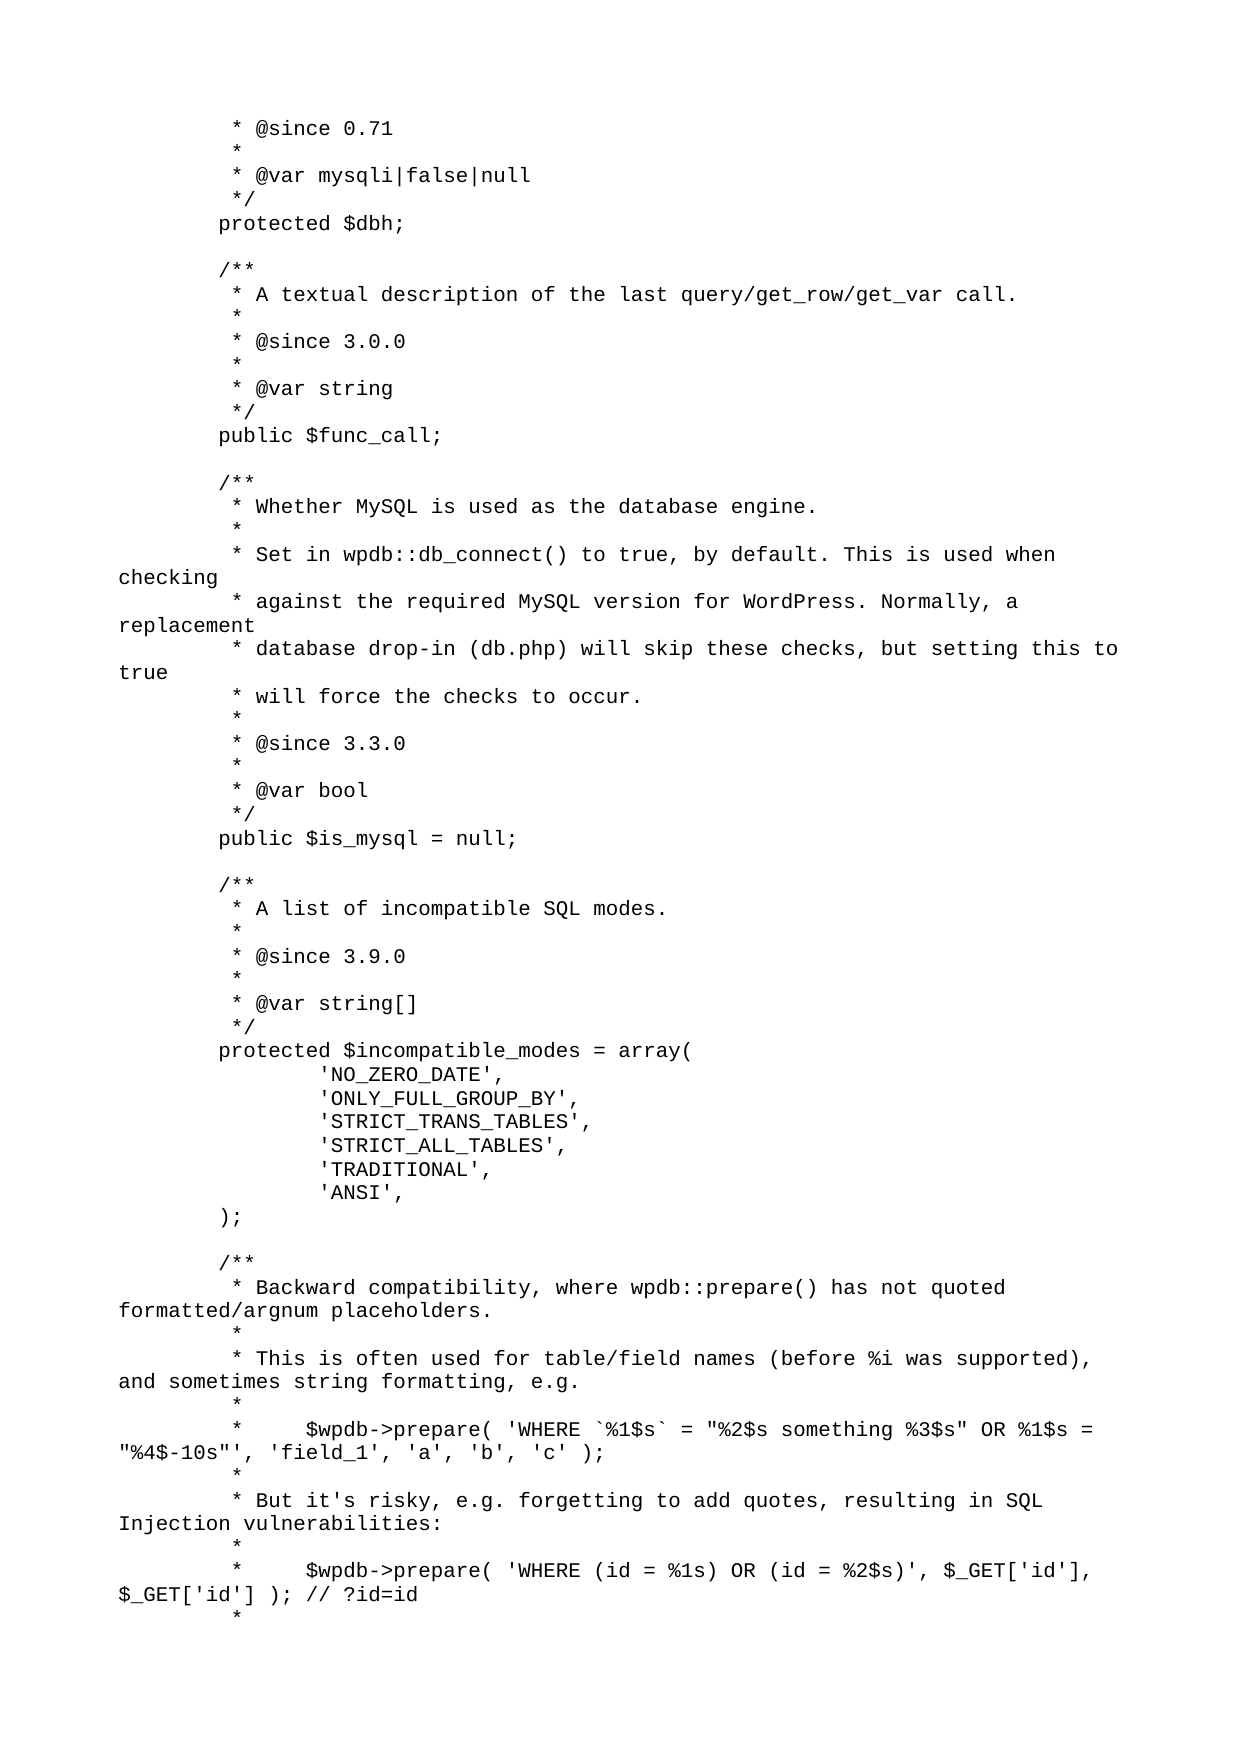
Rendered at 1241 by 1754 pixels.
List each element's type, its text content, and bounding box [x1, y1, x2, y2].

text * $wpdb->prepare( 'WHERE `%1$s` = "%2$s something %3$s" OR %1$s = "%4$-10s"', 'field_1', 'a', 'b', 'c' ); [118, 1419, 1122, 1466]
text */ [118, 1017, 1122, 1040]
text * [118, 757, 1122, 780]
text * A list of incompatible SQL modes. [118, 898, 1122, 922]
text ); [118, 1206, 1122, 1229]
text protected $dbh; [118, 213, 1122, 236]
text /** [118, 473, 1122, 496]
text * [118, 1395, 1122, 1419]
text * @var mysqli|false|null [118, 165, 1122, 189]
text 'TRADITIONAL', [118, 1158, 1122, 1182]
text * [118, 709, 1122, 733]
text * This is often used for table/field names (before %i was supported), and sometimes string formatting, e.g. [118, 1348, 1122, 1395]
text * A textual description of the last query/get_row/get_var call. [118, 284, 1122, 307]
text public $func_call; [118, 426, 1122, 449]
text * [118, 922, 1122, 946]
text protected $incompatible_modes = array( [118, 1040, 1122, 1064]
text * [118, 307, 1122, 331]
text * @var bool [118, 780, 1122, 804]
text * But it's risky, e.g. forgetting to add quotes, resulting in SQL Injection vulnerabilities: [118, 1489, 1122, 1537]
text * @since 3.0.0 [118, 331, 1122, 354]
text * will force the checks to occur. [118, 686, 1122, 709]
text * [118, 520, 1122, 544]
text * against the required MySQL version for WordPress. Normally, a replacement [118, 591, 1122, 638]
text 'ANSI', [118, 1182, 1122, 1206]
text 'STRICT_ALL_TABLES', [118, 1135, 1122, 1158]
text * [118, 1537, 1122, 1561]
text /** [118, 260, 1122, 284]
text * [118, 1324, 1122, 1348]
text 'NO_ZERO_DATE', [118, 1064, 1122, 1088]
text * Backward compatibility, where wpdb::prepare() has not quoted formatted/argnum placeholders. [118, 1277, 1122, 1324]
text */ [118, 402, 1122, 426]
text * Whether MySQL is used as the database engine. [118, 496, 1122, 520]
text /** [118, 875, 1122, 898]
text */ [118, 189, 1122, 213]
text * @var string[] [118, 993, 1122, 1017]
text * [118, 1466, 1122, 1489]
text public $is_mysql = null; [118, 827, 1122, 851]
text * @var string [118, 378, 1122, 402]
text 'STRICT_TRANS_TABLES', [118, 1111, 1122, 1135]
text * database drop-in (db.php) will skip these checks, but setting this to true [118, 638, 1122, 686]
text * @since 3.9.0 [118, 946, 1122, 969]
text * $wpdb->prepare( 'WHERE (id = %1s) OR (id = %2$s)', $_GET['id'], $_GET['id'] ); // ?id=id [118, 1561, 1122, 1608]
text 'ONLY_FULL_GROUP_BY', [118, 1088, 1122, 1111]
text * [118, 969, 1122, 993]
text * [118, 354, 1122, 378]
text * @since 0.71 [118, 118, 1122, 142]
text * @since 3.3.0 [118, 733, 1122, 757]
text */ [118, 804, 1122, 827]
text * Set in wpdb::db_connect() to true, by default. This is used when checking [118, 544, 1122, 591]
text * [118, 142, 1122, 165]
text /** [118, 1253, 1122, 1277]
text * [118, 1608, 1122, 1631]
